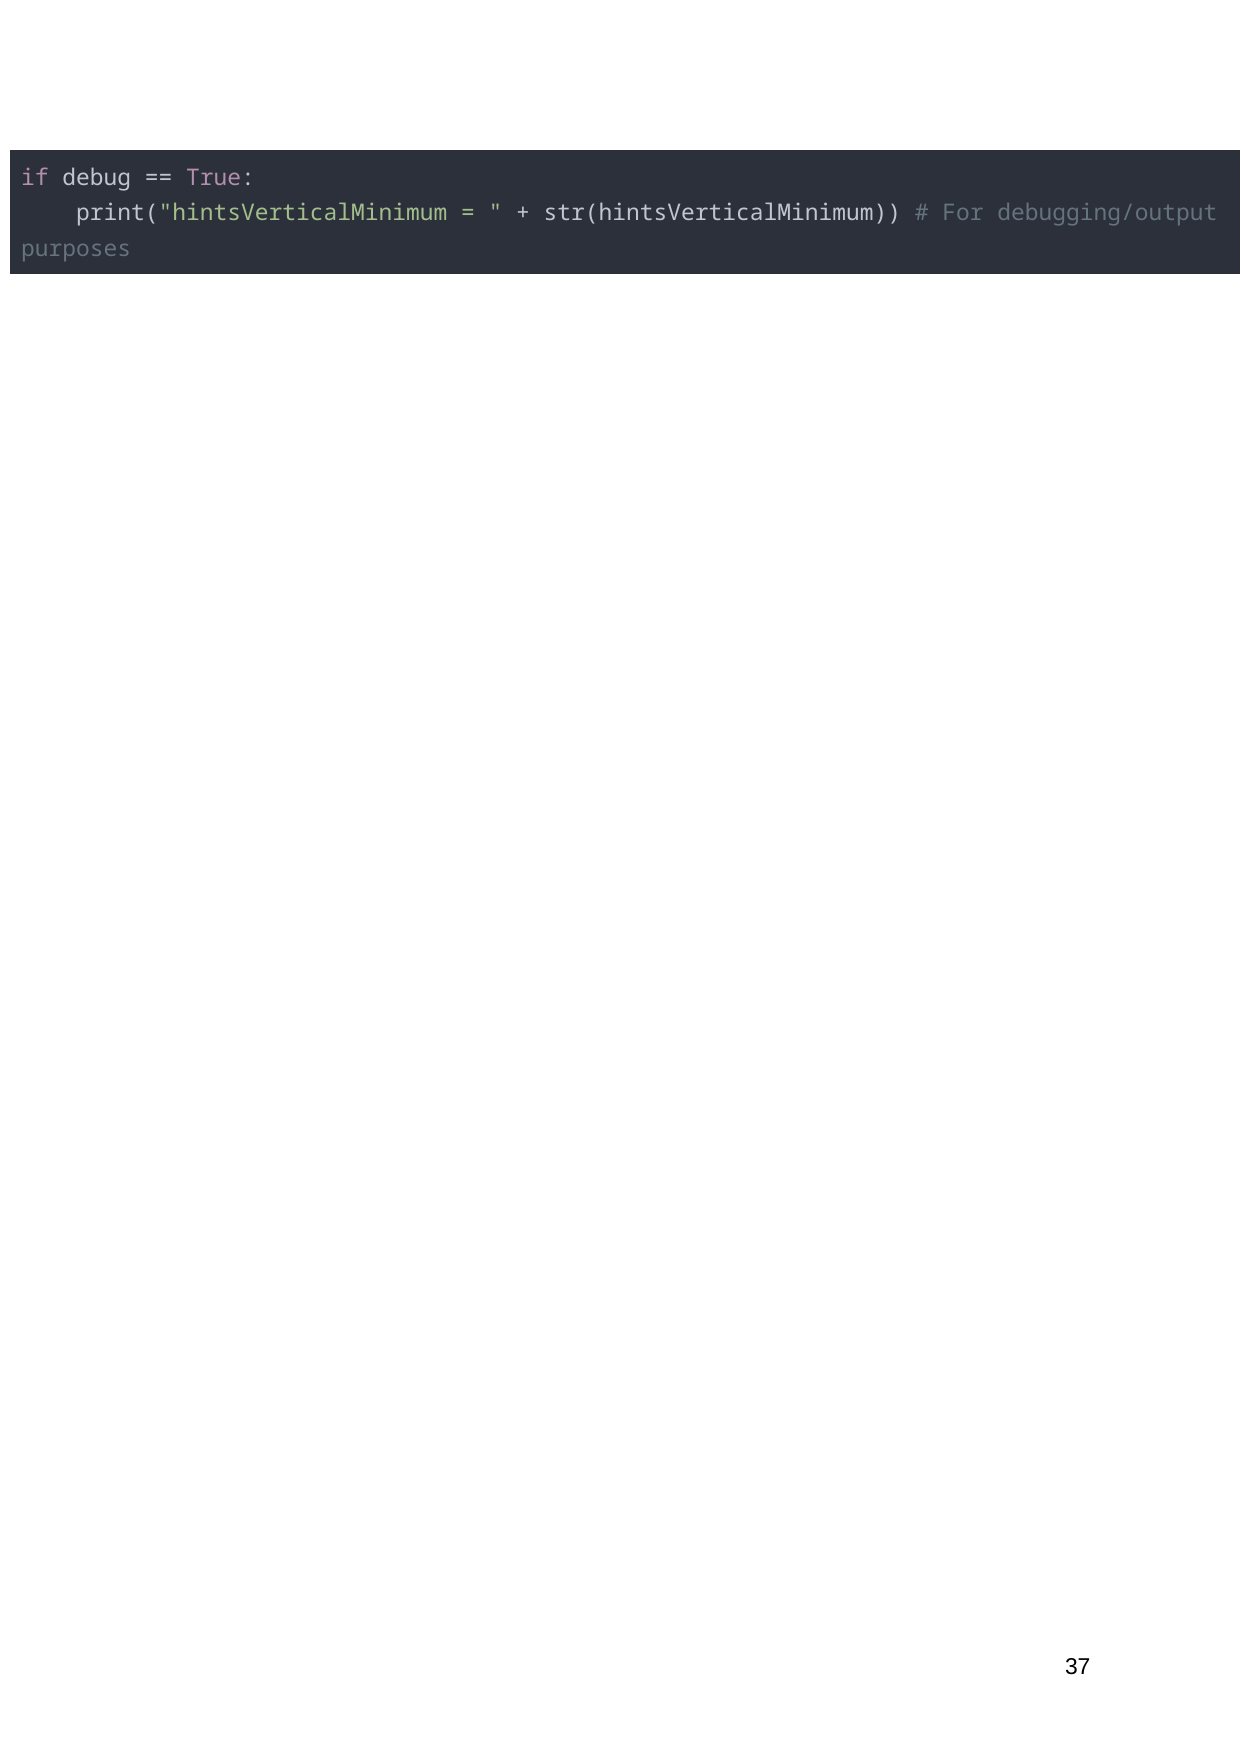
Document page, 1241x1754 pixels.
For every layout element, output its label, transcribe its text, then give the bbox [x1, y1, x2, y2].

table_header if debug == True: print("hintsVerticalMinimum = " + str(hintsVerticalMinimum)) # For debugging/output purposes [10, 150, 1240, 274]
